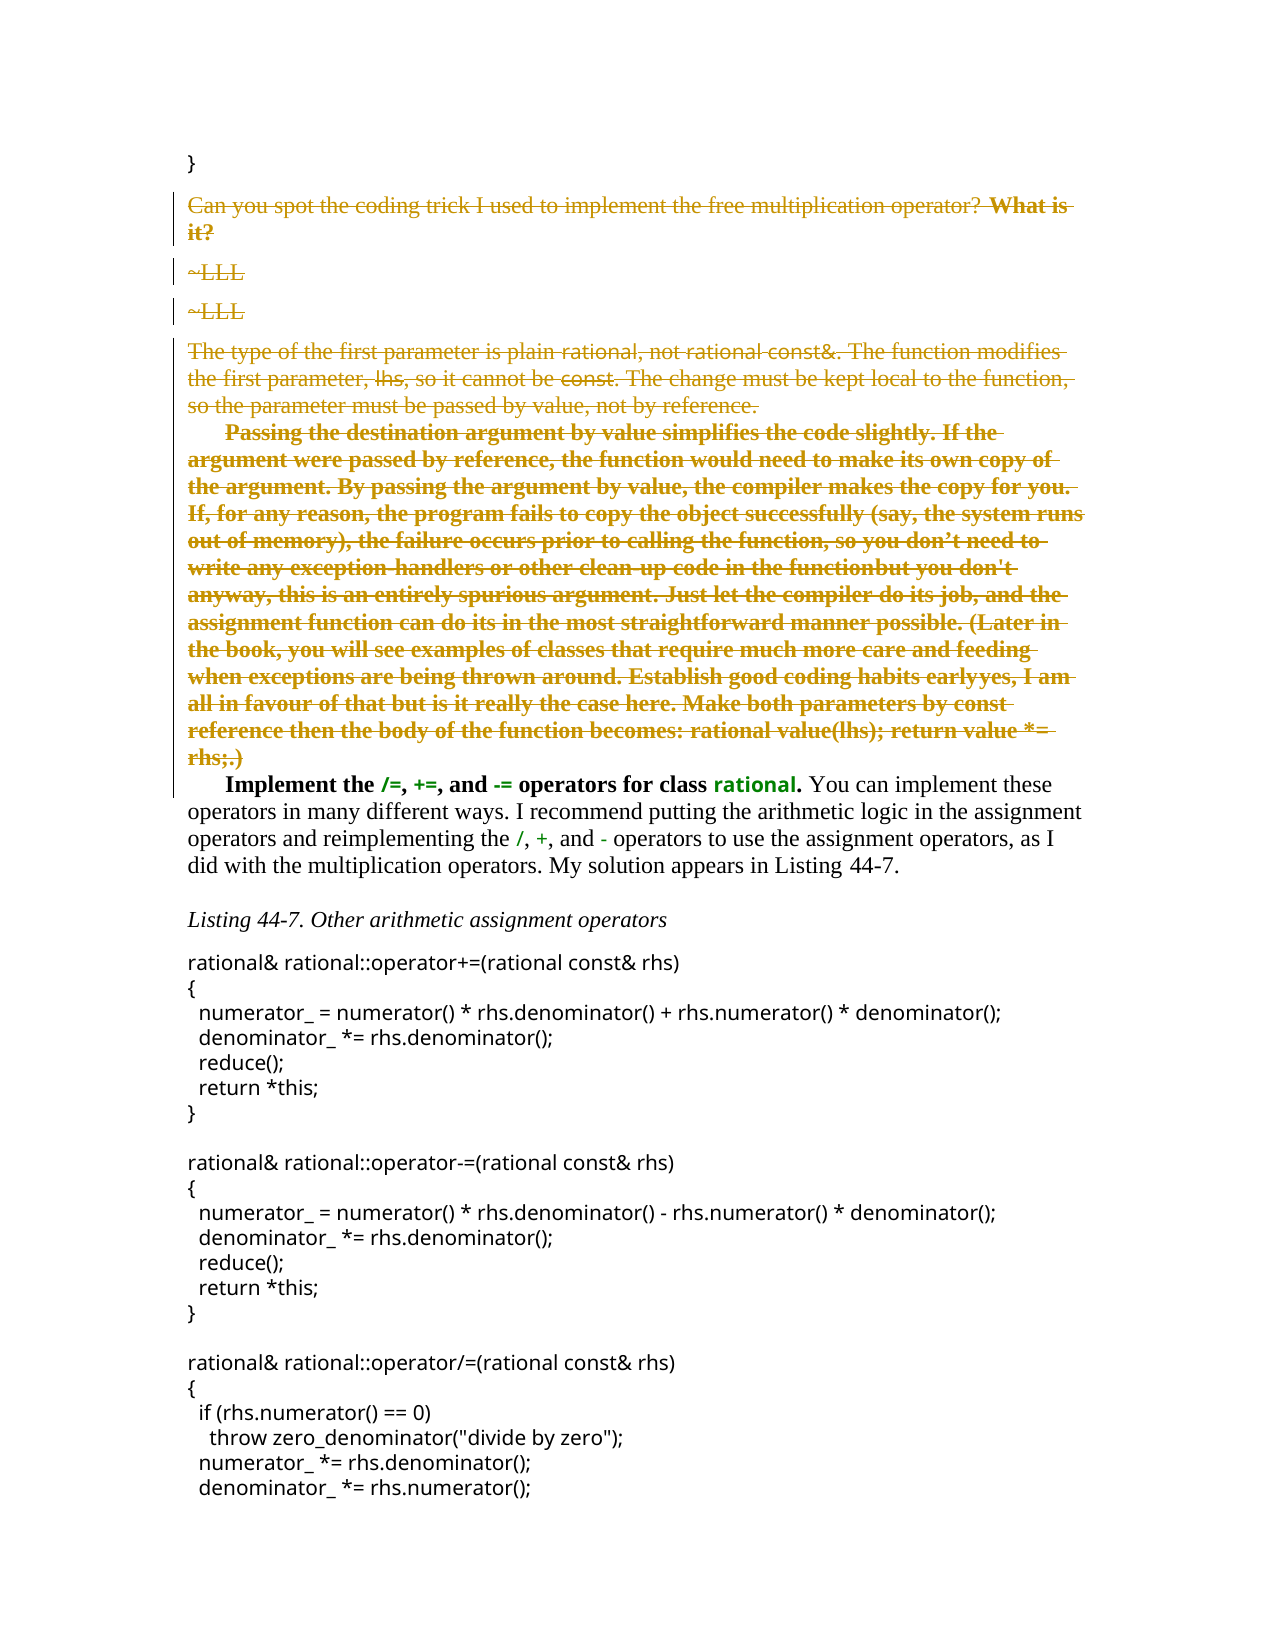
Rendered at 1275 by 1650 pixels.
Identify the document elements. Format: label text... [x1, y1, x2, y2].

text } [187, 1300, 1072, 1325]
text } [187, 150, 1072, 175]
text rational& rational::operator+=(rational const& rhs) [187, 950, 1072, 975]
text denominator_ *= rhs.denominator(); [187, 1225, 1072, 1250]
text { [187, 975, 1072, 1000]
text reduce(); [187, 1250, 1072, 1275]
text denominator_ *= rhs.numerator(); [187, 1475, 1072, 1500]
text return *this; [187, 1275, 1072, 1300]
text } [187, 1100, 1072, 1125]
text rational& rational::operator/=(rational const& rhs) [187, 1350, 1072, 1375]
text Implement the /=, +=, and -= operators for class rational. You can implement these operators in many different ways. I recommend putting the arithmetic logic in the assignment operators and reimplementing the /, +, and - operators to use the assignment operators, as I did with the multiplication operators. My solution appears in Listing 44-7. [187, 192, 1087, 246]
text numerator_ = numerator() * rhs.denominator() - rhs.numerator() * denominator(); [187, 1200, 1072, 1225]
text denominator_ *= rhs.denominator(); [187, 1025, 1072, 1050]
text reduce(); [187, 1050, 1072, 1075]
text { [187, 1175, 1072, 1200]
text numerator_ *= rhs.denominator(); [187, 1450, 1072, 1475]
text return *this; [187, 1075, 1072, 1100]
text throw zero_denominator("divide by zero"); [187, 1425, 1072, 1450]
text numerator_ = numerator() * rhs.denominator() + rhs.numerator() * denominator(); [187, 1000, 1072, 1025]
text rational& rational::operator-=(rational const& rhs) [187, 1150, 1072, 1175]
text { [187, 1375, 1072, 1400]
text if (rhs.numerator() == 0) [187, 1400, 1072, 1425]
text Implement the /=, +=, and -= operators for class rational. You can implement these operators in many different ways. I recommend putting the arithmetic logic in the assignment operators and reimplementing the /, +, and - operators to use the assignment operators, as I did with the multiplication operators. My solution appears in Listing 44-7. [187, 419, 1087, 771]
text Listing 44-7. Other arithmetic assignment operators [187, 904, 1087, 933]
